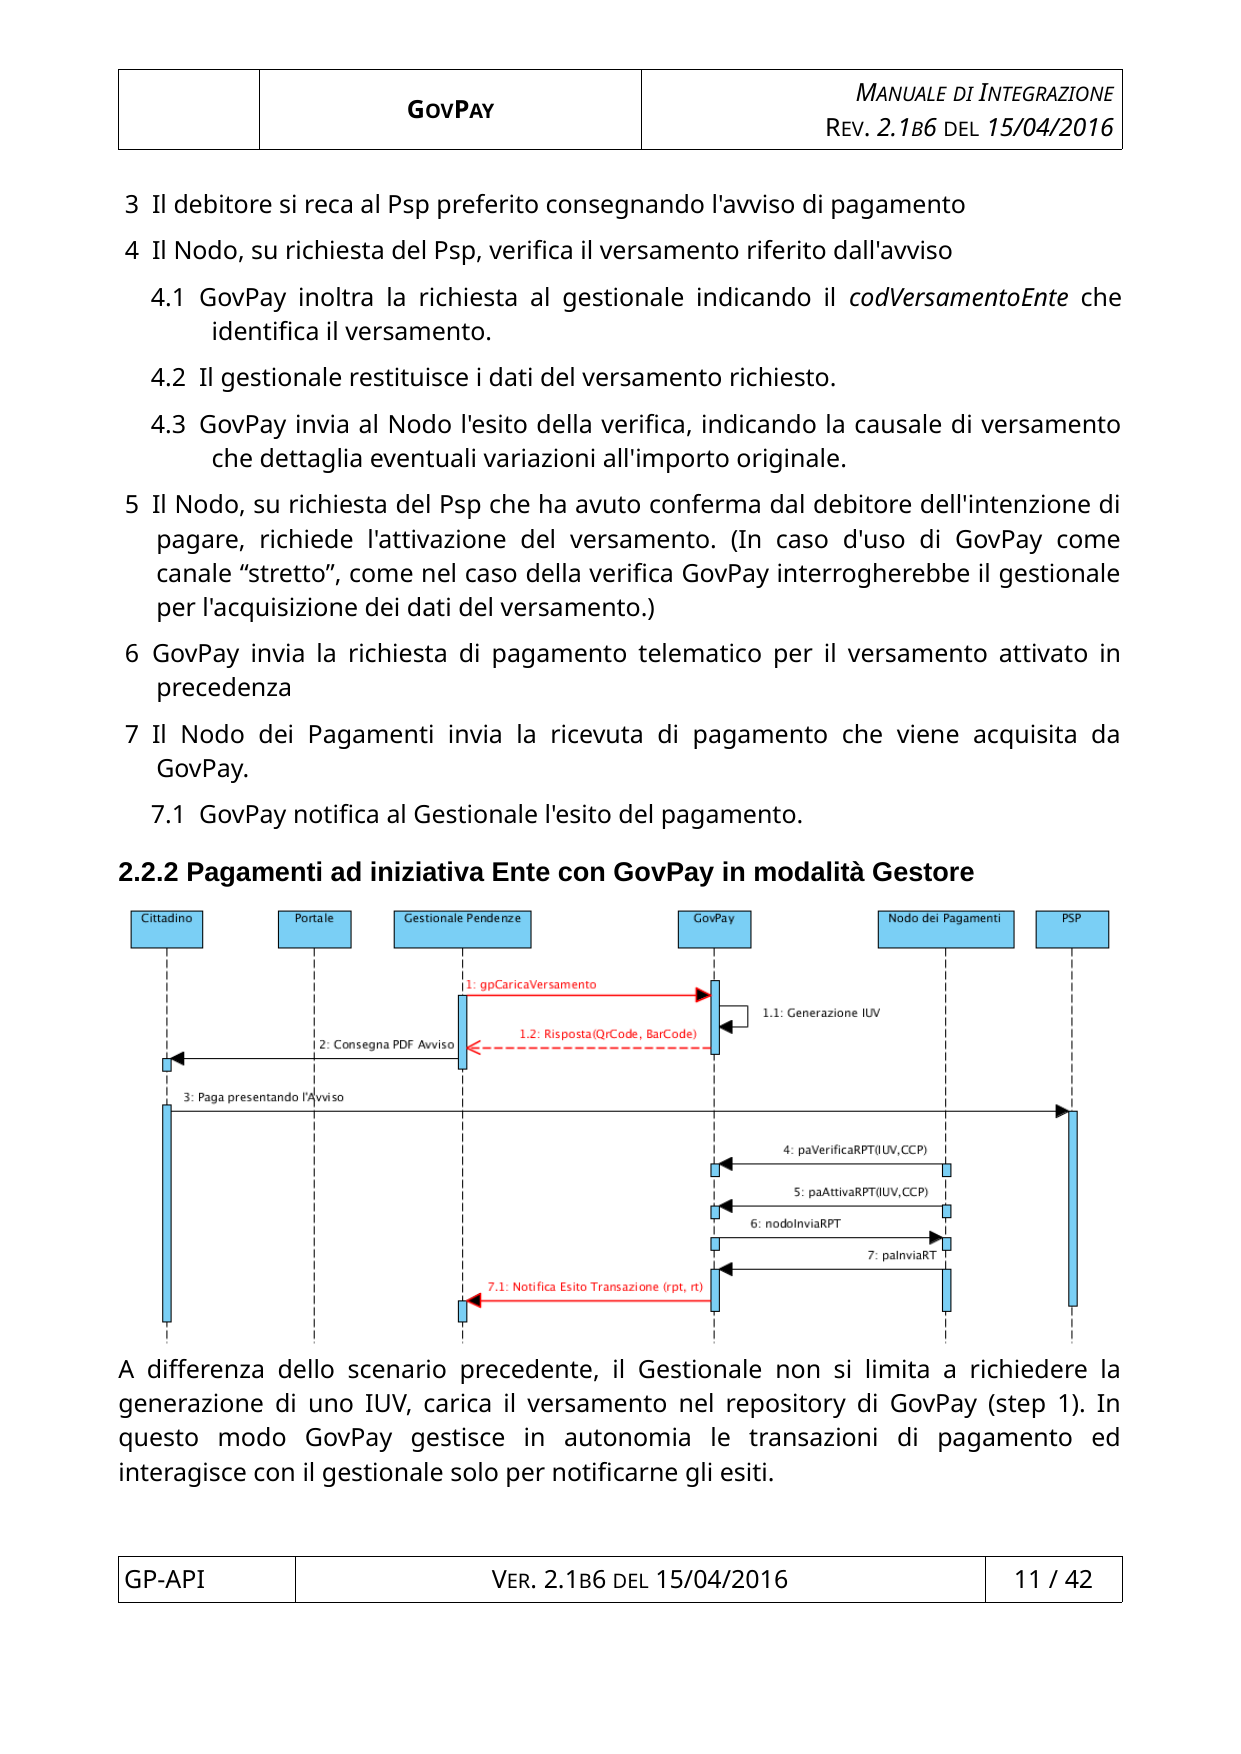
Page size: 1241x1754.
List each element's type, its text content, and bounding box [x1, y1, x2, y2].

picture [118, 900, 1123, 1352]
list GovPay invia al Nodo l'esito della verifica, indicando la causale di versamento che dettaglia eventuali variazioni all'importo originale. [144, 407, 1122, 475]
list Il Nodo dei Pagamenti invia la ricevuta di pagamento che viene acquisita da GovPay. [118, 717, 1122, 785]
list Il Nodo, su richiesta del Psp che ha avuto conferma dal debitore dell'intenzione di pagare, richiede l'attivazione del versamento. (In caso d'uso di GovPay come canale “stretto”, come nel caso della verifica GovPay interrogherebbe il gestionale per l'acquisizione dei dati del versamento.) [118, 487, 1122, 623]
list Il Nodo, su richiesta del Psp, verifica il versamento riferito dall'avviso [118, 233, 1122, 267]
list GovPay inoltra la richiesta al gestionale indicando il codVersamentoEnte che identifica il versamento. [144, 279, 1122, 347]
list GovPay notifica al Gestionale l'esito del pagamento. [144, 797, 1122, 831]
list Il gestionale restituisce i dati del versamento richiesto. [144, 360, 1122, 394]
text A differenza dello scenario precedente, il Gestionale non si limita a richiedere la generazione di uno IUV, carica il versamento nel repository di GovPay (step 1). In questo modo GovPay gestisce in autonomia le transazioni di pagamento ed interagisce con il gestionale solo per notificarne gli esiti. [118, 1352, 1122, 1488]
list Il debitore si reca al Psp preferito consegnando l'avviso di pagamento [118, 186, 1122, 220]
subtitle Pagamenti ad iniziativa Ente con GovPay in modalità Gestore [118, 856, 1122, 887]
list GovPay invia la richiesta di pagamento telematico per il versamento attivato in precedenza [118, 636, 1122, 704]
